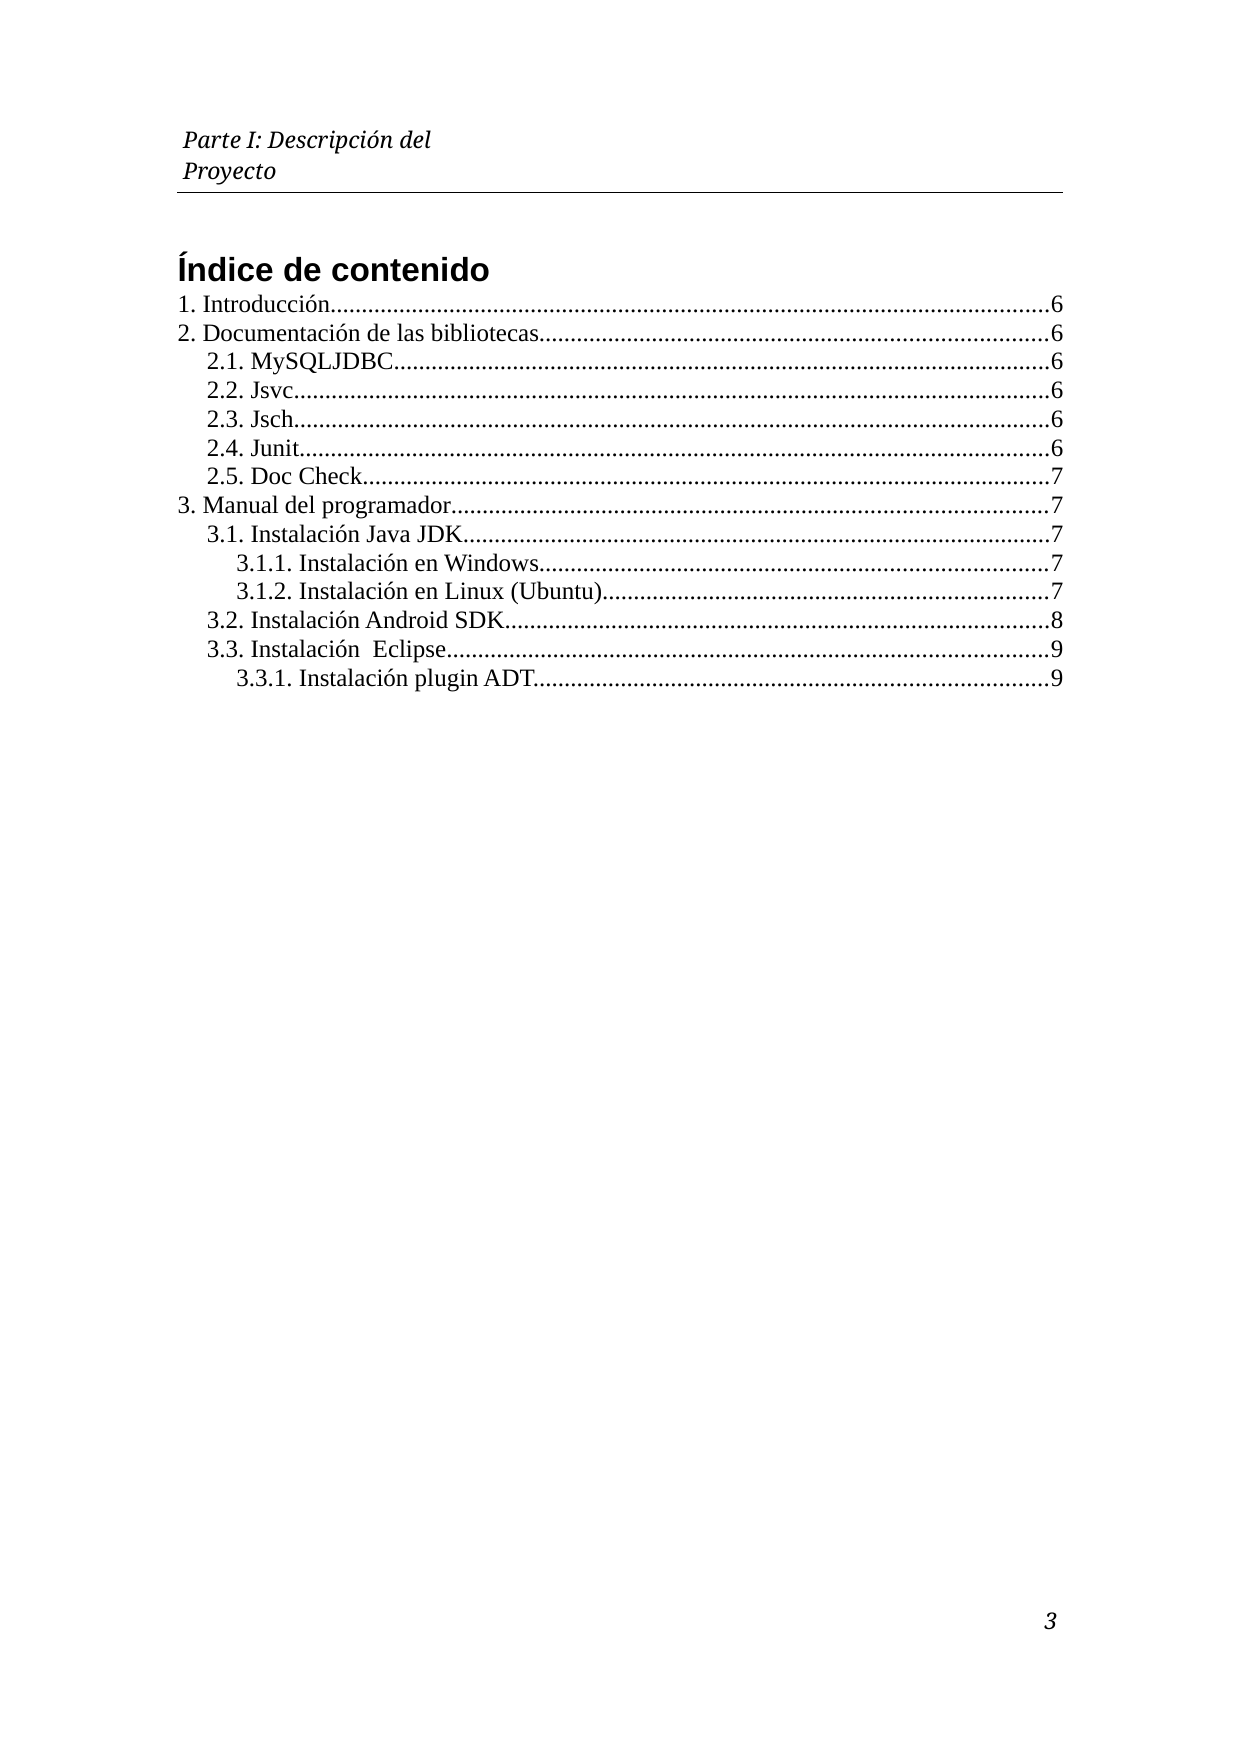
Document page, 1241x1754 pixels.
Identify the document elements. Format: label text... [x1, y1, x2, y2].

text 3.1. Instalación Java JDK 7 [207, 519, 1063, 548]
text 2.1. MySQLJDBC 6 [207, 346, 1063, 375]
text 3.3.1. Instalación plugin ADT. 9 [236, 663, 1063, 691]
text 3.1.1. Instalación en Windows 7 [236, 548, 1063, 576]
text 2.2. Jsvc 6 [207, 375, 1063, 404]
text 1. Introducción 6 [177, 289, 1063, 318]
text 2.5. Doc Check 7 [207, 461, 1063, 490]
subtitle Índice de contenido [177, 250, 1063, 289]
text 2.4. Junit 6 [207, 433, 1063, 461]
text 3.1.2. Instalación en Linux (Ubuntu) 7 [236, 576, 1063, 605]
text 2.3. Jsch 6 [207, 404, 1063, 433]
text 3.2. Instalación Android SDK 8 [207, 605, 1063, 634]
text 3.3. Instalación Eclipse 9 [207, 634, 1063, 663]
text 2. Documentación de las bibliotecas 6 [177, 318, 1063, 346]
text 3. Manual del programador 7 [177, 490, 1063, 519]
